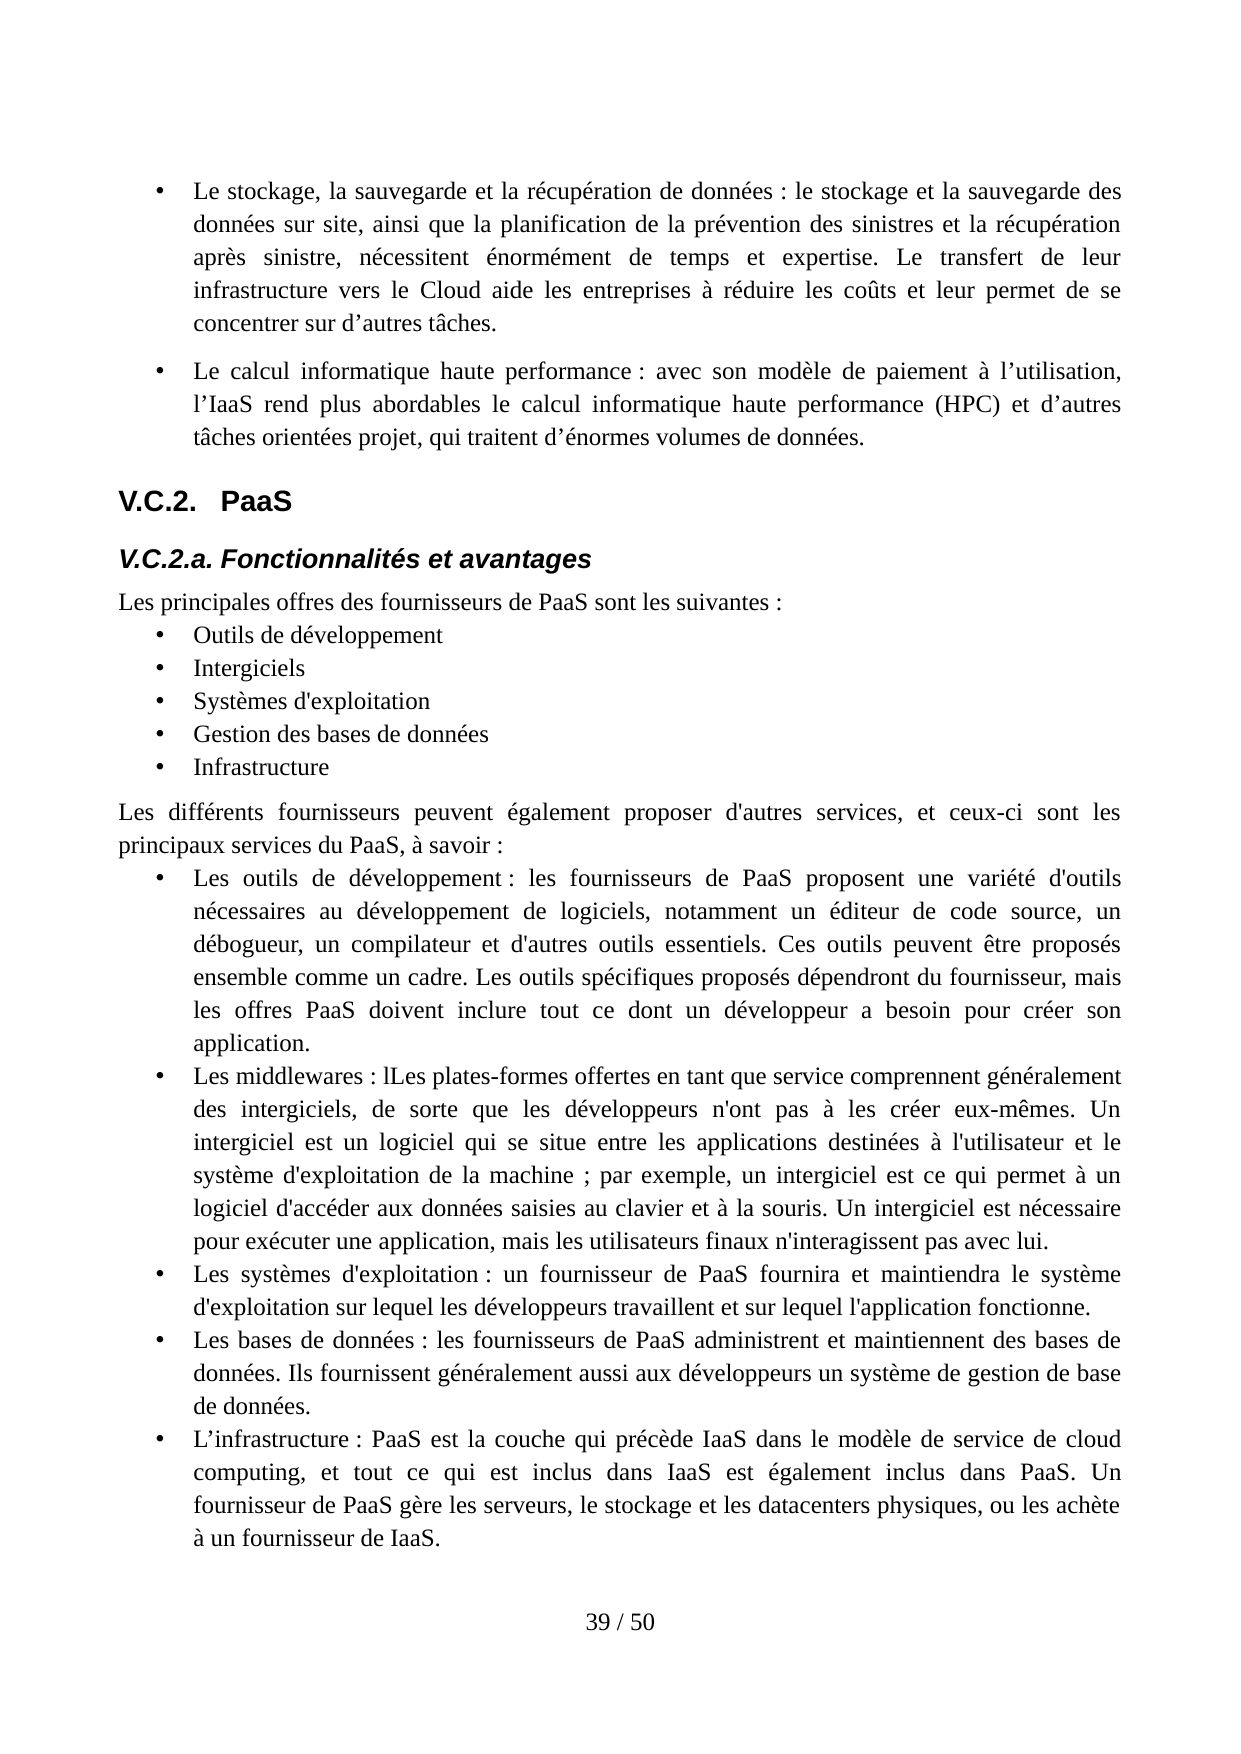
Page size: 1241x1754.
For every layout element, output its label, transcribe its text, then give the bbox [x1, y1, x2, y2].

text Les principales offres des fournisseurs de PaaS sont les suivantes : [118, 587, 1122, 616]
list Le stockage, la sauvegarde et la récupération de données : le stockage et la sauvegarde des données sur site, ainsi que la planification de la prévention des sinistres et la récupération après sinistre, nécessitent énormément de temps et expertise. Le transfert de leur infrastructure vers le Cloud aide les entreprises à réduire les coûts et leur permet de se concentrer sur d’autres tâches. [156, 176, 1122, 337]
list Les outils de développement : les fournisseurs de PaaS proposent une variété d'outils nécessaires au développement de logiciels, notamment un éditeur de code source, un débogueur, un compilateur et d'autres outils essentiels. Ces outils peuvent être proposés ensemble comme un cadre. Les outils spécifiques proposés dépendront du fournisseur, mais les offres PaaS doivent inclure tout ce dont un développeur a besoin pour créer son application. [156, 863, 1122, 1057]
subtitle Fonctionnalités et avantages [118, 543, 1122, 574]
list Intergiciels [156, 653, 1122, 682]
list Outils de développement [156, 620, 1122, 648]
subtitle PaaS [118, 484, 1122, 518]
list Les middlewares : lLes plates-formes offertes en tant que service comprennent généralement des intergiciels, de sorte que les développeurs n'ont pas à les créer eux-mêmes. Un intergiciel est un logiciel qui se situe entre les applications destinées à l'utilisateur et le système d'exploitation de la machine ; par exemple, un intergiciel est ce qui permet à un logiciel d'accéder aux données saisies au clavier et à la souris. Un intergiciel est nécessaire pour exécuter une application, mais les utilisateurs finaux n'interagissent pas avec lui. [156, 1061, 1122, 1255]
list L’infrastructure : PaaS est la couche qui précède IaaS dans le modèle de service de cloud computing, et tout ce qui est inclus dans IaaS est également inclus dans PaaS. Un fournisseur de PaaS gère les serveurs, le stockage et les datacenters physiques, ou les achète à un fournisseur de IaaS. [156, 1424, 1122, 1552]
text Les différents fournisseurs peuvent également proposer d'autres services, et ceux-ci sont les principaux services du PaaS, à savoir : [118, 797, 1122, 858]
list Systèmes d'exploitation [156, 686, 1122, 714]
list Les bases de données : les fournisseurs de PaaS administrent et maintiennent des bases de données. Ils fournissent généralement aussi aux développeurs un système de gestion de base de données. [156, 1325, 1122, 1420]
list Infrastructure [156, 752, 1122, 781]
list Le calcul informatique haute performance : avec son modèle de paiement à l’utilisation, l’IaaS rend plus abordables le calcul informatique haute performance (HPC) et d’autres tâches orientées projet, qui traitent d’énormes volumes de données. [156, 356, 1122, 451]
list Gestion des bases de données [156, 719, 1122, 748]
list Les systèmes d'exploitation : un fournisseur de PaaS fournira et maintiendra le système d'exploitation sur lequel les développeurs travaillent et sur lequel l'application fonctionne. [156, 1259, 1122, 1321]
